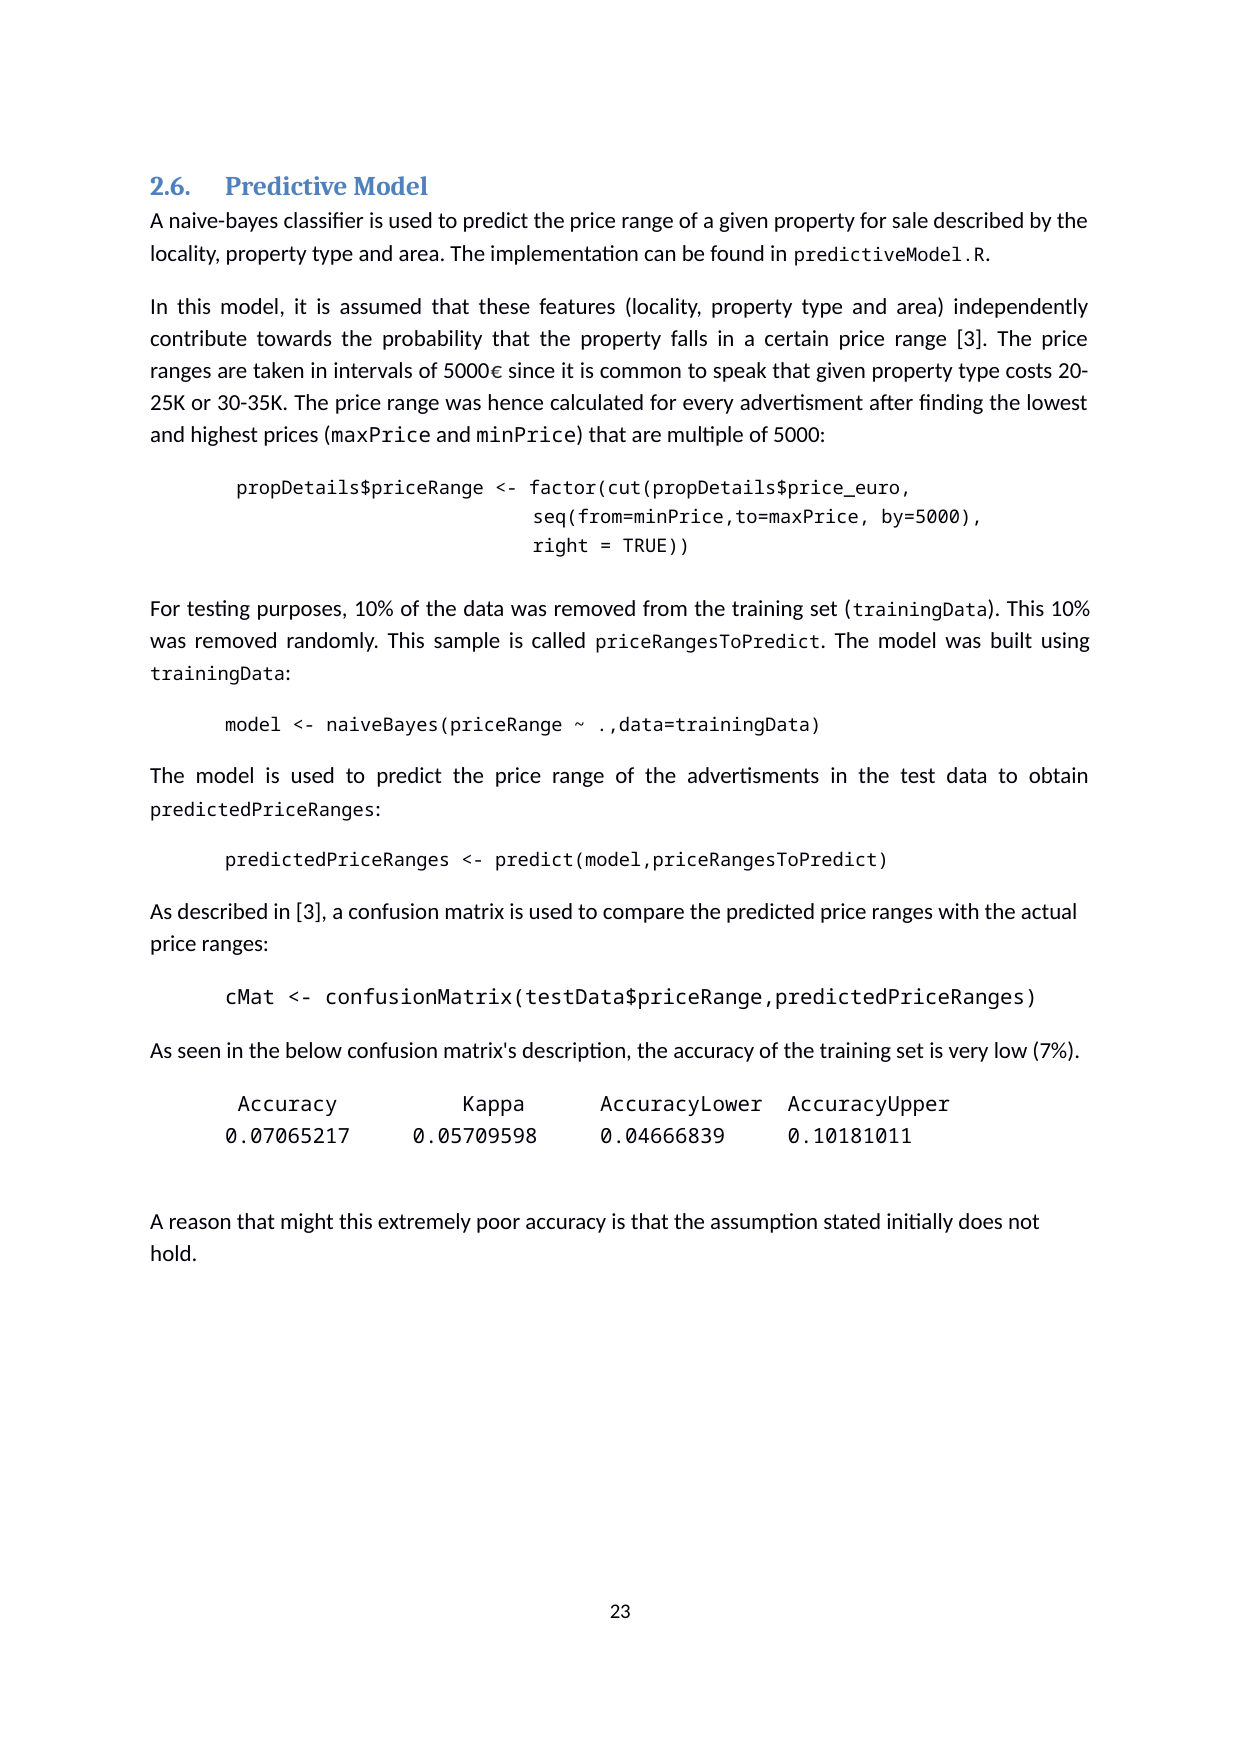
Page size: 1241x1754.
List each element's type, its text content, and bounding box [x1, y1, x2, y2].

text seq(from=minPrice,to=maxPrice, by=5000), [150, 503, 1090, 529]
text A reason that might this extremely poor accuracy is that the assumption stated initially does not hold. [150, 1207, 1090, 1267]
text predictedPriceRanges <- predict(model,priceRangesToPredict) [150, 847, 1090, 872]
text Accuracy Kappa AccuracyLower AccuracyUpper [225, 1089, 1090, 1117]
text The model is used to predict the price range of the advertisments in the test data to obtain predictedPriceRanges: [150, 761, 1090, 822]
text As described in [3], a confusion matrix is used to compare the predicted price ranges with the actual price ranges: [150, 897, 1090, 957]
text For testing purposes, 10% of the data was removed from the training set (trainingData). This 10% was removed randomly. This sample is called priceRangesToPredict. The model was built using trainingData: [150, 594, 1090, 686]
text In this model, it is assumed that these features (locality, property type and area) independently contribute towards the probability that the property falls in a certain price range [3]. The price ranges are taken in intervals of 5000€ since it is common to speak that given property type costs 20-25K or 30-35K. The price range was hence calculated for every advertisment after finding the lowest and highest prices (maxPrice and minPrice) that are multiple of 5000: [150, 292, 1090, 449]
text A naive-bayes classifier is used to predict the price range of a given property for sale described by the locality, property type and area. The implementation can be found in predictiveModel.R. [150, 207, 1090, 267]
text model <- naiveBayes(priceRange ~ .,data=trainingData) [150, 711, 1090, 737]
text cMat <- confusionMatrix(testData$priceRange,predictedPriceRanges) [150, 982, 1090, 1011]
text As seen in the below confusion matrix's description, the accuracy of the training set is very low (7%). [150, 1036, 1090, 1064]
subtitle 2.6. Predictive Model [150, 171, 1090, 202]
text propDetails$priceRange <- factor(cut(propDetails$price_euro, [150, 474, 1090, 499]
text right = TRUE)) [150, 532, 1090, 558]
text 0.07065217 0.05709598 0.04666839 0.10181011 [225, 1121, 1090, 1150]
